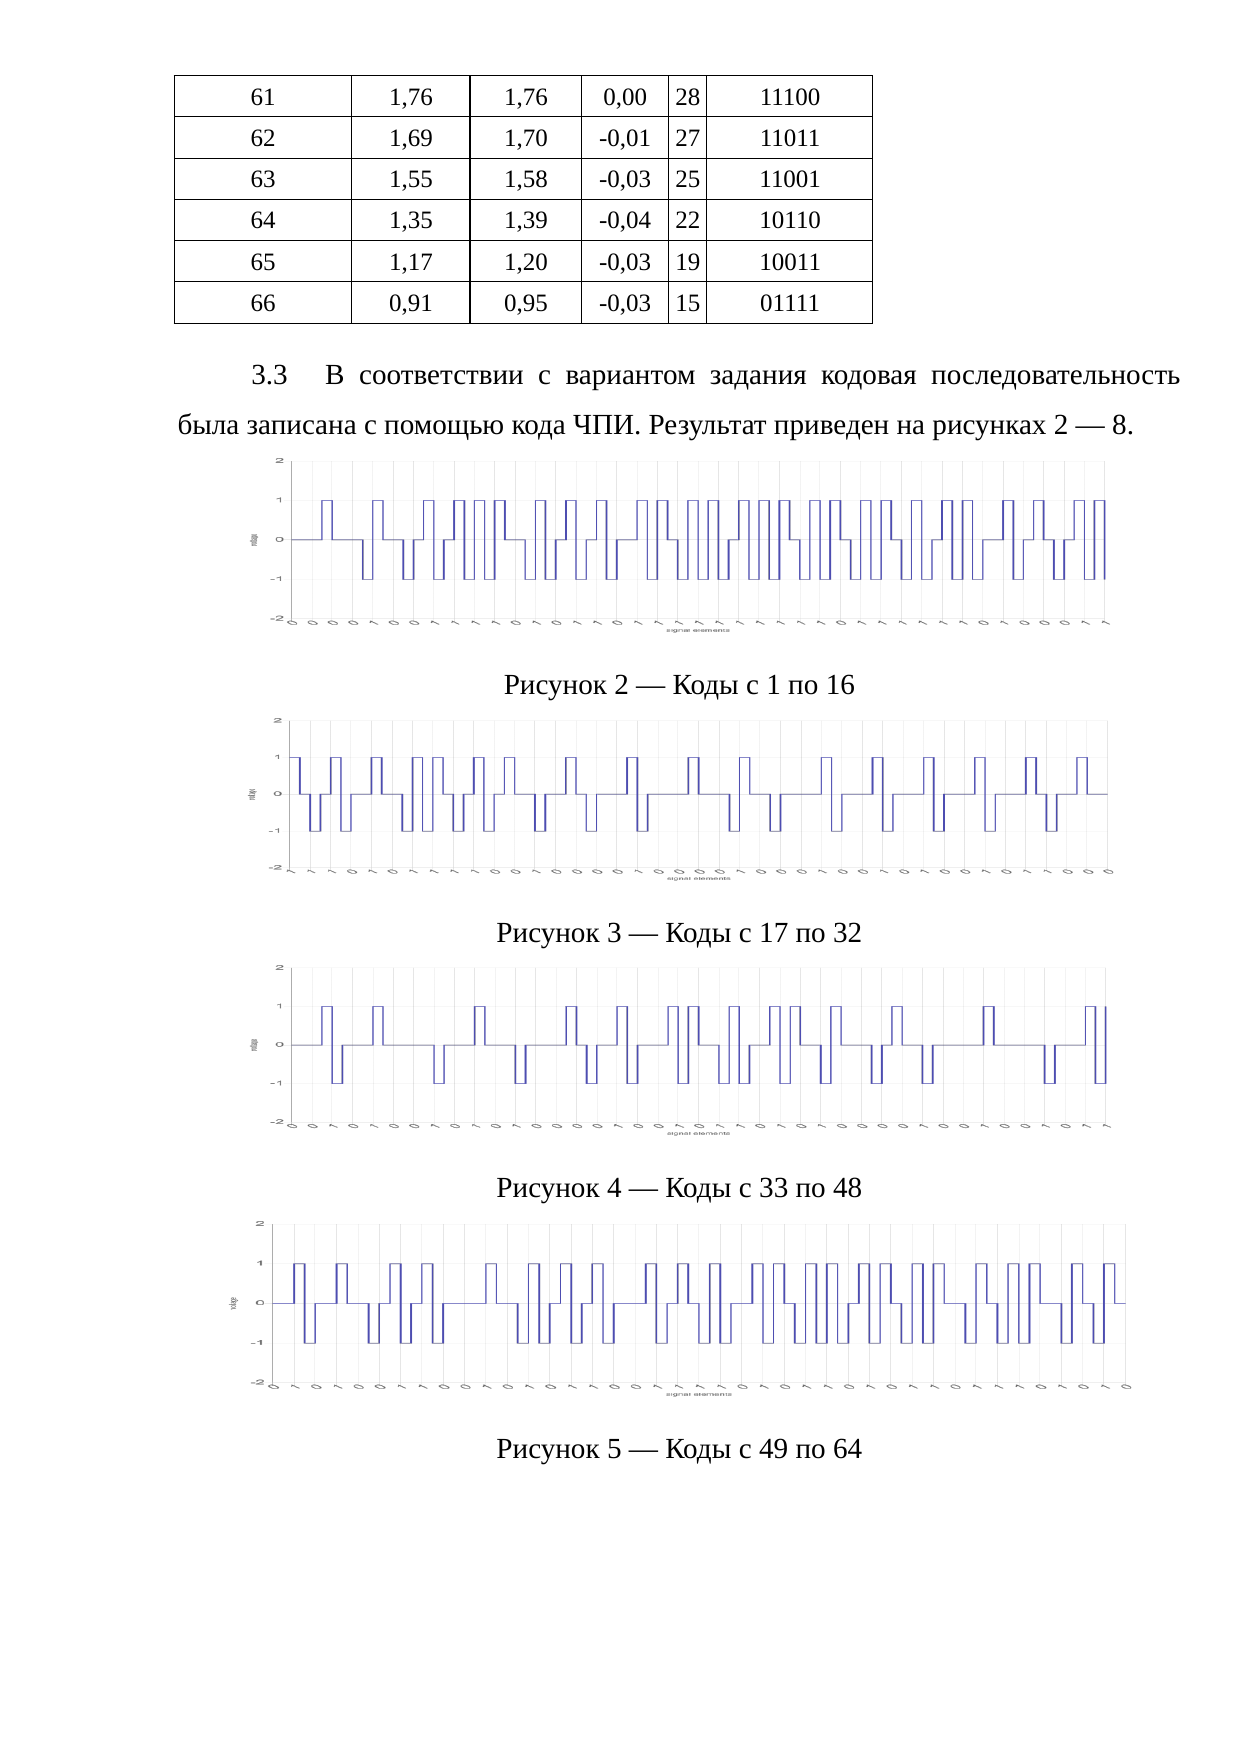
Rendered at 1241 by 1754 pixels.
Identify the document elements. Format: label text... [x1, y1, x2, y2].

table_cell 1,20 [471, 241, 581, 281]
table_cell 01111 [707, 282, 872, 322]
text Рисунок 3 — Коды с 17 по 32 [177, 718, 1181, 948]
table_cell 1,76 [352, 76, 469, 116]
table_cell 11011 [707, 117, 872, 157]
text Рисунок 5 — Коды с 49 по 64 [177, 1221, 1181, 1464]
table_cell 27 [669, 117, 706, 157]
text Рисунок 2 — Коды с 1 по 16 [177, 458, 1181, 701]
table_cell -0,03 [582, 241, 668, 281]
table_cell 62 [175, 117, 351, 157]
table_cell 1,39 [471, 200, 581, 240]
table_cell 1,69 [352, 117, 469, 157]
table_cell 10011 [707, 241, 872, 281]
table_cell 25 [669, 159, 706, 199]
table_cell 66 [175, 282, 351, 322]
table_cell 65 [175, 241, 351, 281]
picture [245, 457, 1113, 634]
table_cell 61 [175, 76, 351, 116]
list В соответствии с вариантом задания кодовая последовательность была записана с помощью кода ЧПИ. Результат приведен на рисунках 2 — 8. [177, 357, 1181, 441]
table_cell 0,95 [471, 282, 581, 322]
table_cell -0,01 [582, 117, 668, 157]
table_cell 1,55 [352, 159, 469, 199]
table_cell 11001 [707, 159, 872, 199]
table_cell 11100 [707, 76, 872, 116]
table_cell 10110 [707, 200, 872, 240]
table_cell 0,91 [352, 282, 469, 322]
table_cell 15 [669, 282, 706, 322]
picture [243, 717, 1116, 882]
table_cell -0,03 [582, 159, 668, 199]
table_cell 1,70 [471, 117, 581, 157]
table_cell 1,58 [471, 159, 581, 199]
table_cell 1,76 [471, 76, 581, 116]
table_cell 19 [669, 241, 706, 281]
table_cell -0,04 [582, 200, 668, 240]
table_cell 28 [669, 76, 706, 116]
table_cell 22 [669, 200, 706, 240]
table_cell 64 [175, 200, 351, 240]
picture [224, 1220, 1134, 1398]
table_cell 63 [175, 159, 351, 199]
table_cell 1,35 [352, 200, 469, 240]
table_cell 0,00 [582, 76, 668, 116]
table_cell -0,03 [582, 282, 668, 322]
text Рисунок 4 — Коды с 33 по 48 [177, 965, 1181, 1204]
picture [245, 965, 1113, 1137]
table_cell 1,17 [352, 241, 469, 281]
